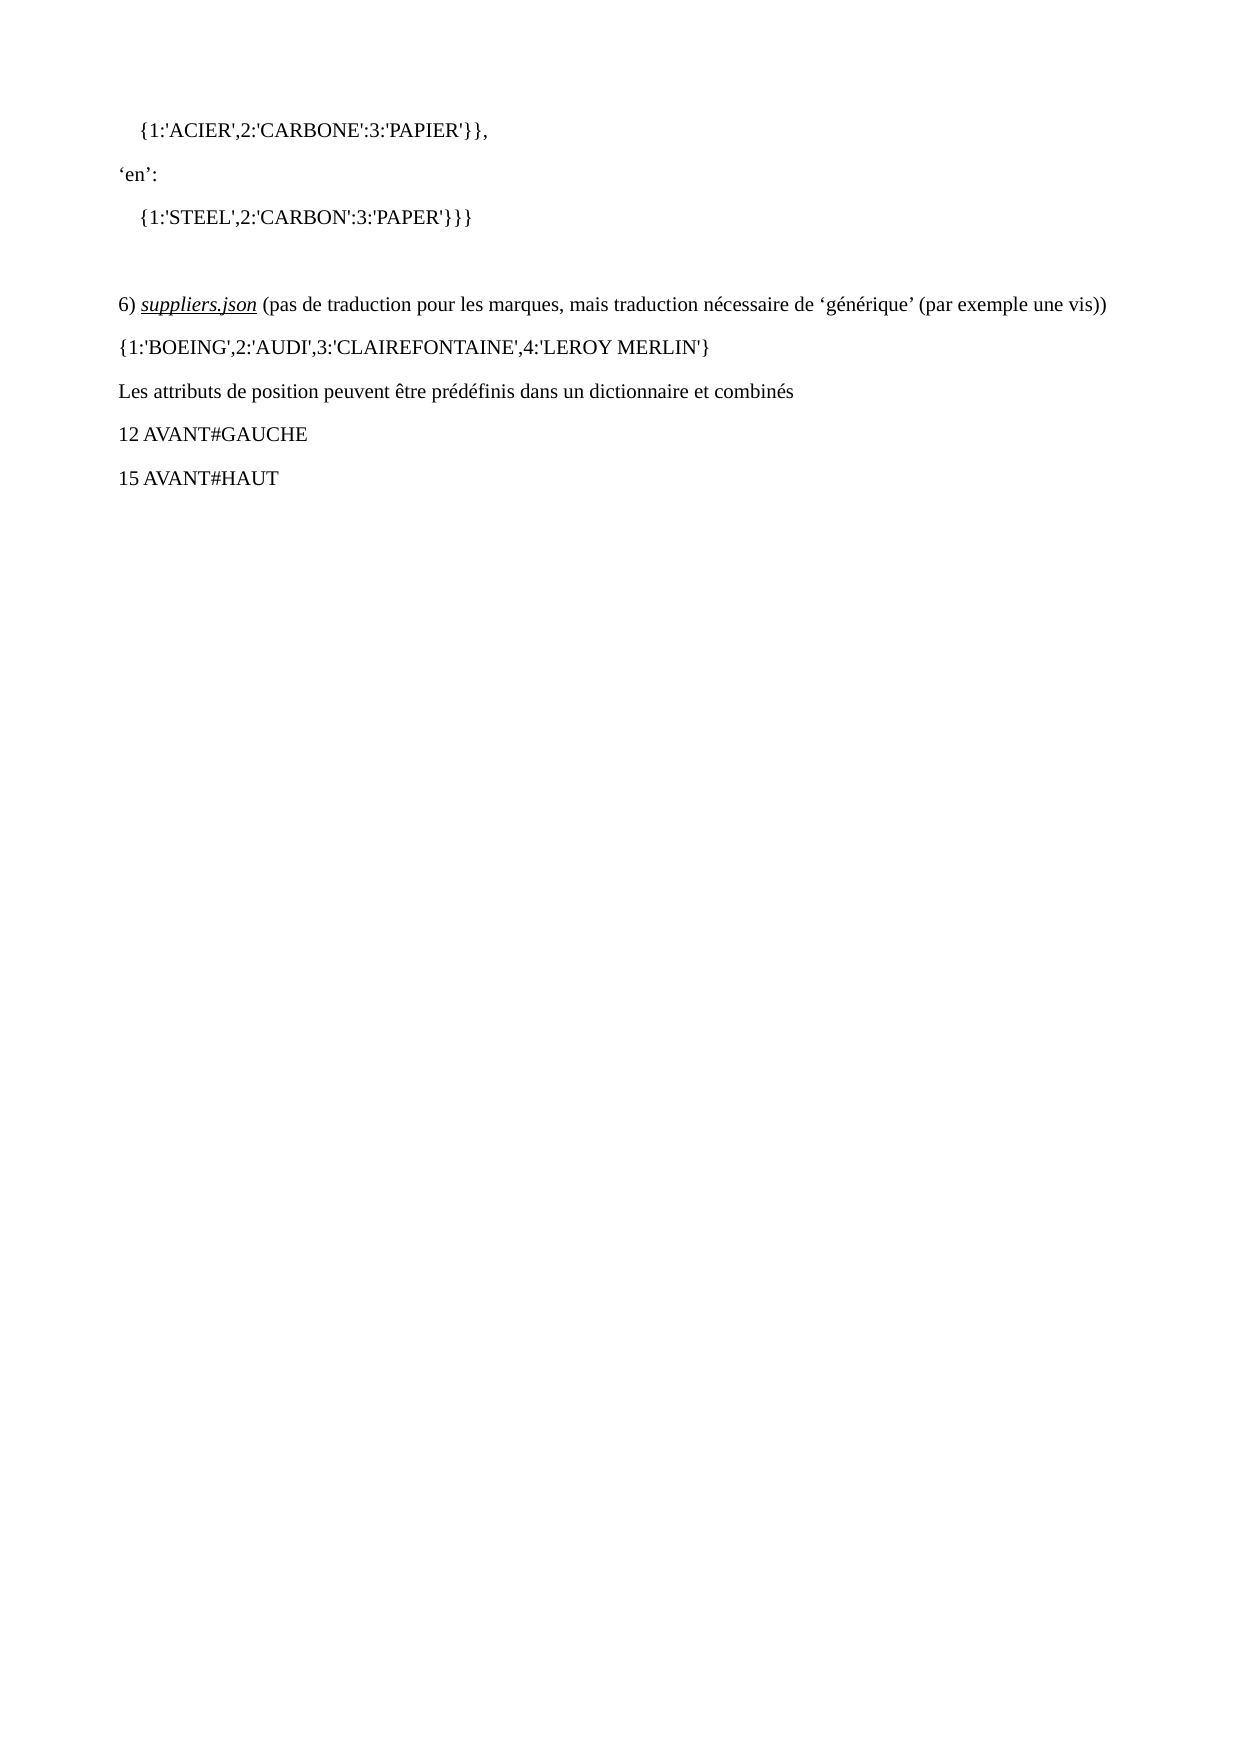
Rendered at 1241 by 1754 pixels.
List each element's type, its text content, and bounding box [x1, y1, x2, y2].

text 6) suppliers.json (pas de traduction pour les marques, mais traduction nécessaire de ‘générique’ (par exemple une vis)) [118, 292, 1122, 316]
text ‘en’: [118, 162, 1122, 186]
text 12 AVANT#GAUCHE [118, 422, 1122, 446]
text 15 AVANT#HAUT [118, 466, 1122, 490]
text {1:'STEEL',2:'CARBON':3:'PAPER'}}} [118, 205, 1122, 229]
text {1:'BOEING',2:'AUDI',3:'CLAIREFONTAINE',4:'LEROY MERLIN'} [118, 335, 1122, 359]
text {1:'ACIER',2:'CARBONE':3:'PAPIER'}}, [118, 118, 1122, 142]
text Les attributs de position peuvent être prédéfinis dans un dictionnaire et combinés [118, 379, 1122, 403]
